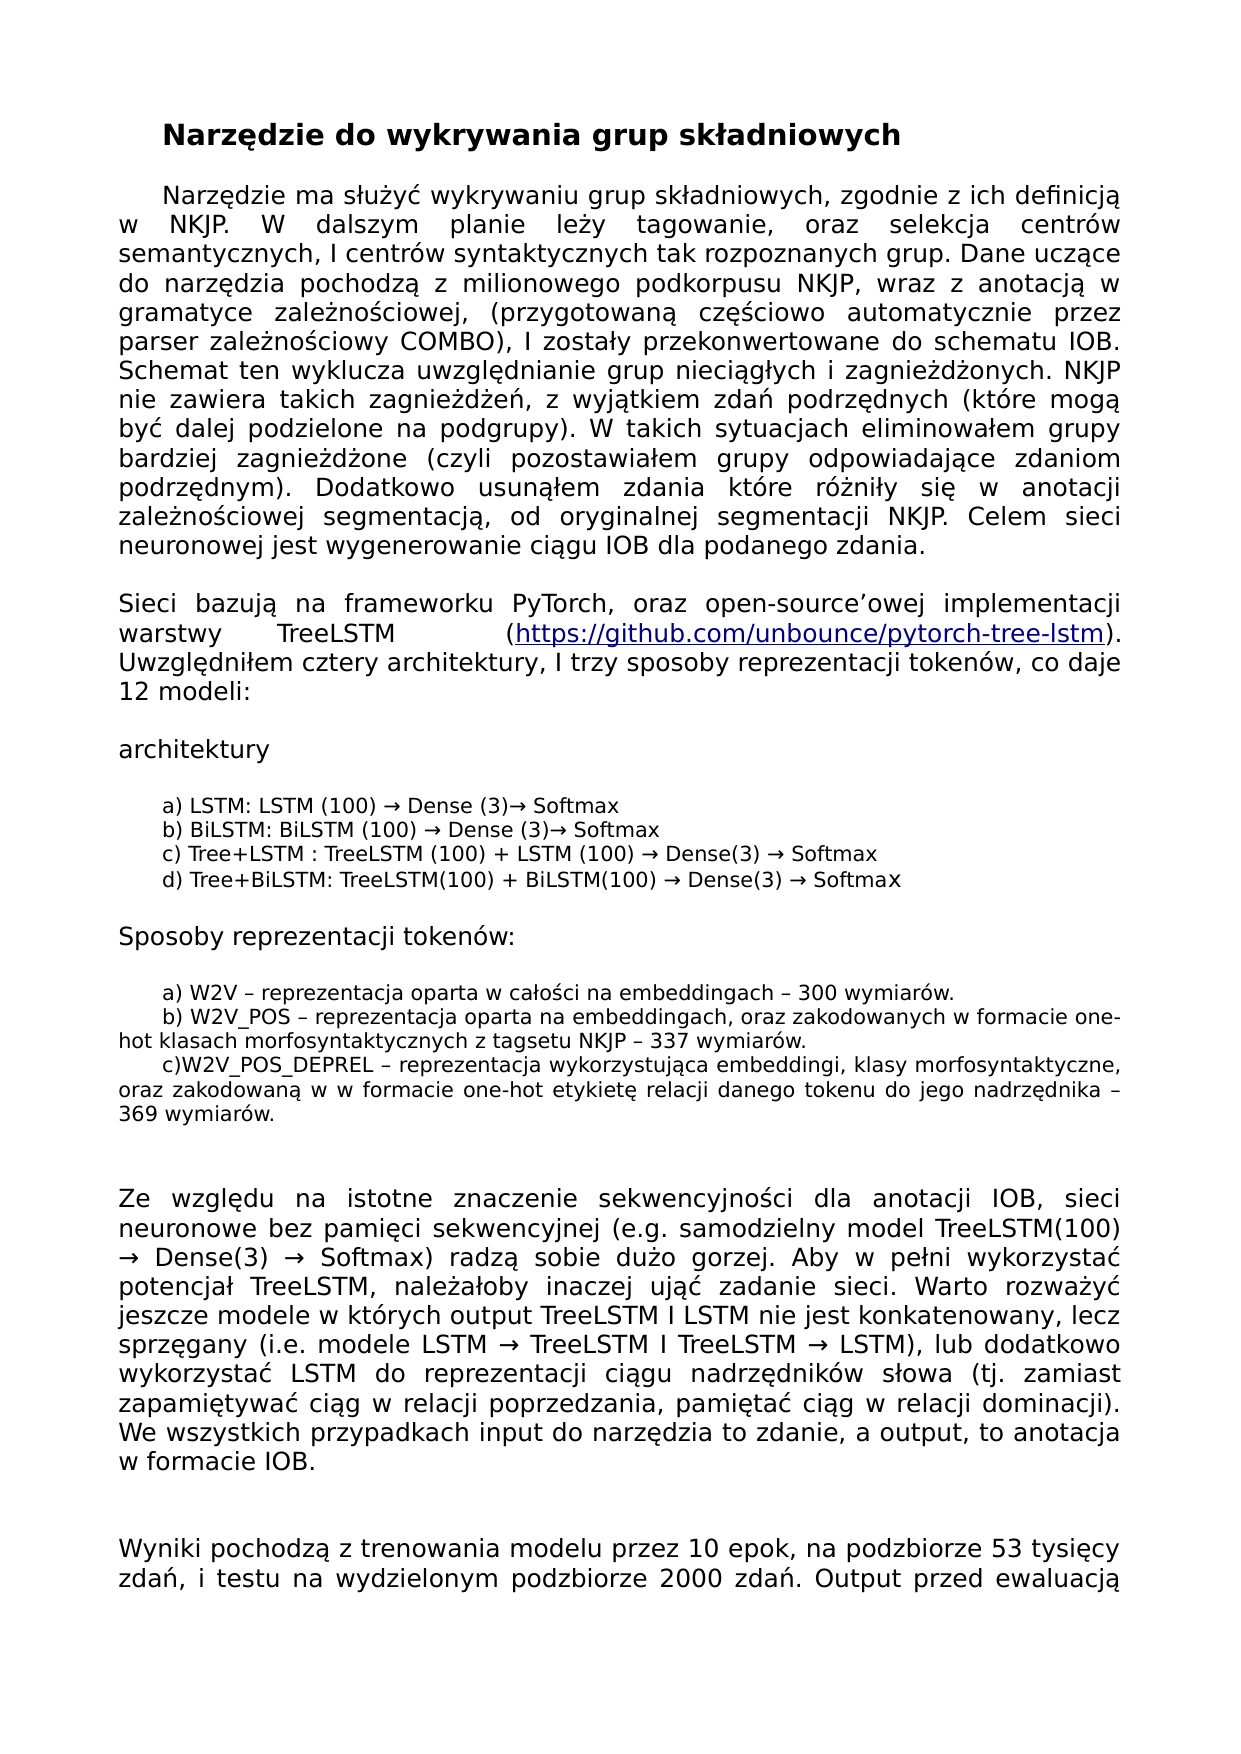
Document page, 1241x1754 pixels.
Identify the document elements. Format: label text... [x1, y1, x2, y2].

text Narzędzie do wykrywania grup składniowych [118, 118, 1122, 152]
text Wyniki pochodzą z trenowania modelu przez 10 epok, na podzbiorze 53 tysięcy zdań, i testu na wydzielonym podzbiorze 2000 zdań. Output przed ewaluacją [118, 1535, 1122, 1593]
text a) W2V – reprezentacja oparta w całości na embeddingach – 300 wymiarów. [118, 981, 1122, 1005]
text c)W2V_POS_DEPREL – reprezentacja wykorzystująca embeddingi, klasy morfosyntaktyczne, oraz zakodowaną w w formacie one-hot etykietę relacji danego tokenu do jego nadrzędnika – 369 wymiarów. [118, 1053, 1122, 1126]
text Sieci bazują na frameworku PyTorch, oraz open-source’owej implementacji warstwy TreeLSTM (https://github.com/unbounce/pytorch-tree-lstm). Uwzględniłem cztery architektury, I trzy sposoby reprezentacji tokenów, co daje 12 modeli: [118, 589, 1122, 706]
text Ze względu na istotne znaczenie sekwencyjności dla anotacji IOB, sieci neuronowe bez pamięci sekwencyjnej (e.g. samodzielny model TreeLSTM(100) → Dense(3) → Softmax) radzą sobie dużo gorzej. Aby w pełni wykorzystać potencjał TreeLSTM, należałoby inaczej ująć zadanie sieci. Warto rozważyć jeszcze modele w których output TreeLSTM I LSTM nie jest konkatenowany, lecz sprzęgany (i.e. modele LSTM → TreeLSTM I TreeLSTM → LSTM), lub dodatkowo wykorzystać LSTM do reprezentacji ciągu nadrzędników słowa (tj. zamiast zapamiętywać ciąg w relacji poprzedzania, pamiętać ciąg w relacji dominacji). We wszystkich przypadkach input do narzędzia to zdanie, a output, to anotacja w formacie IOB. [118, 1185, 1122, 1476]
text b) W2V_POS – reprezentacja oparta na embeddingach, oraz zakodowanych w formacie one-hot klasach morfosyntaktycznych z tagsetu NKJP – 337 wymiarów. [118, 1005, 1122, 1053]
text b) BiLSTM: BiLSTM (100) → Dense (3)→ Softmax [118, 818, 1122, 842]
text d) Tree+BiLSTM: TreeLSTM(100) + BiLSTM(100) → Dense(3) → Softmax [118, 867, 1122, 893]
text Narzędzie ma służyć wykrywaniu grup składniowych, zgodnie z ich definicją w NKJP. W dalszym planie leży tagowanie, oraz selekcja centrów semantycznych, I centrów syntaktycznych tak rozpoznanych grup. Dane uczące do narzędzia pochodzą z milionowego podkorpusu NKJP, wraz z anotacją w gramatyce zależnościowej, (przygotowaną częściowo automatycznie przez parser zależnościowy COMBO), I zostały przekonwertowane do schematu IOB. Schemat ten wyklucza uwzględnianie grup nieciągłych i zagnieżdżonych. NKJP nie zawiera takich zagnieżdżeń, z wyjątkiem zdań podrzędnych (które mogą być dalej podzielone na podgrupy). W takich sytuacjach eliminowałem grupy bardziej zagnieżdżone (czyli pozostawiałem grupy odpowiadające zdaniom podrzędnym). Dodatkowo usunąłem zdania które różniły się w anotacji zależnościowej segmentacją, od oryginalnej segmentacji NKJP. Celem sieci neuronowej jest wygenerowanie ciągu IOB dla podanego zdania. [118, 181, 1122, 560]
text a) LSTM: LSTM (100) → Dense (3)→ Softmax [118, 794, 1122, 818]
text c) Tree+LSTM : TreeLSTM (100) + LSTM (100) → Dense(3) → Softmax [118, 842, 1122, 867]
text architektury [118, 735, 1122, 764]
text Sposoby reprezentacji tokenów: [118, 922, 1122, 952]
